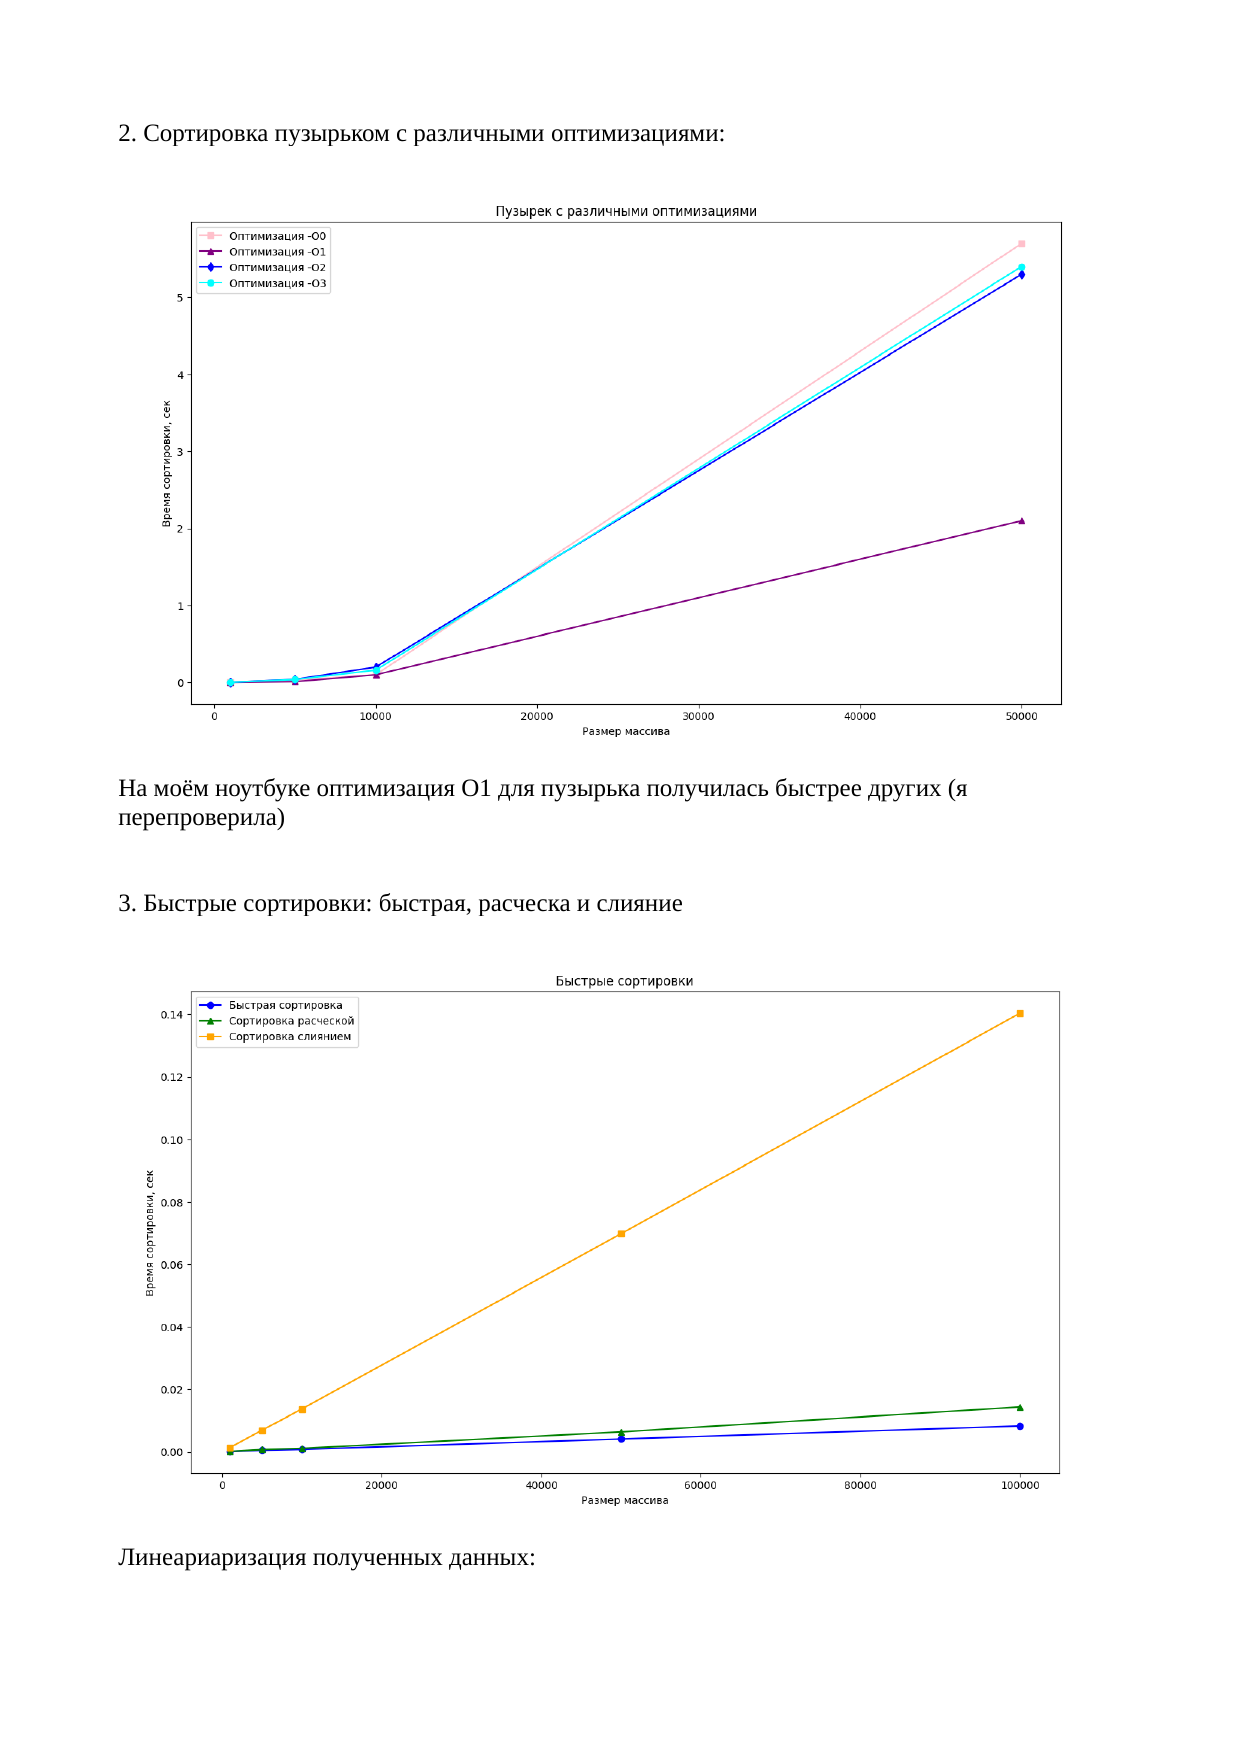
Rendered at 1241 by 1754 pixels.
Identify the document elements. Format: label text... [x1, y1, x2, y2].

text На моём ноутбуке оптимизация О1 для пузырька получилась быстрее других (я перепроверила) [118, 773, 1122, 830]
picture [50, 916, 1171, 1542]
text Линеариаризация полученных данных: [118, 1542, 1122, 1570]
text 3. Быстрые сортировки: быстрая, расческа и слияние [118, 888, 1122, 916]
text 2. Сортировка пузырьком с различными оптимизациями: [118, 118, 1122, 146]
picture [50, 146, 1173, 773]
